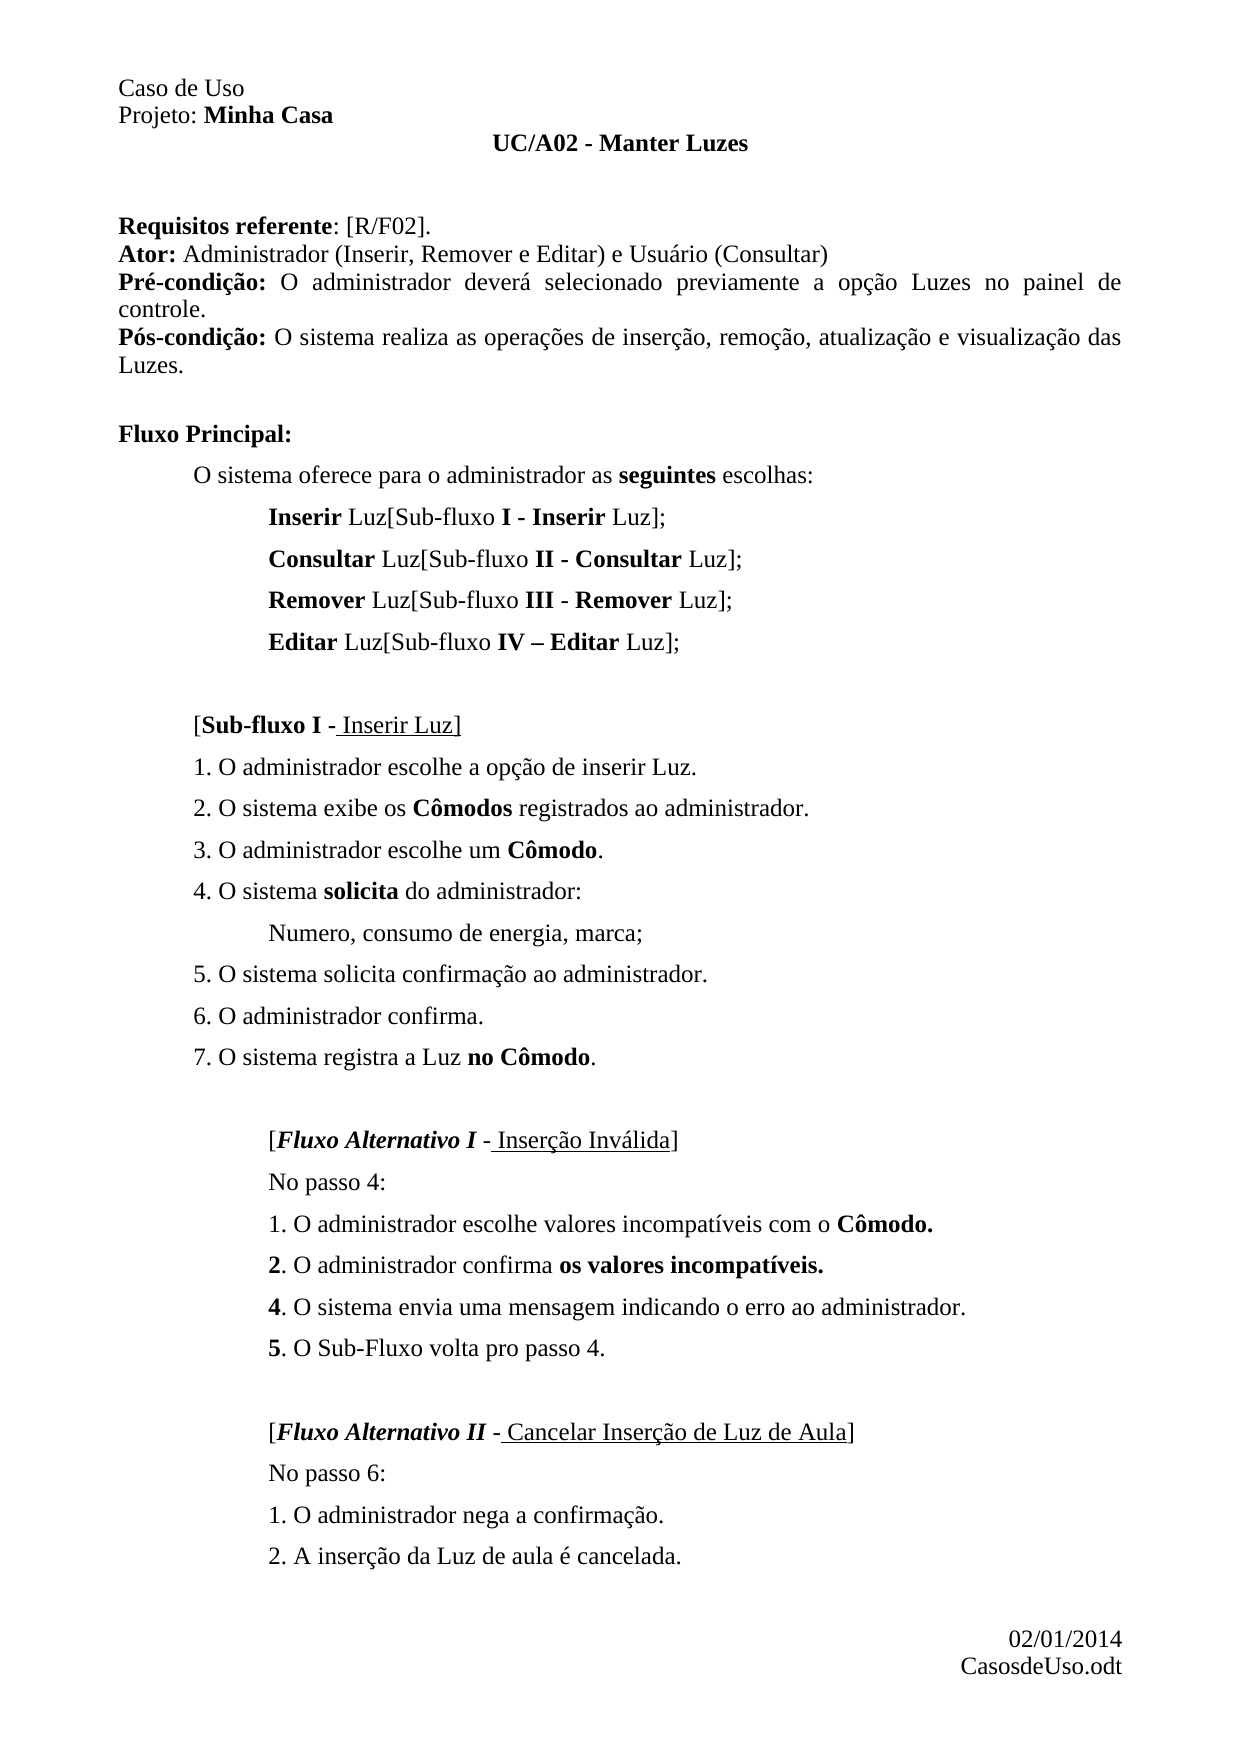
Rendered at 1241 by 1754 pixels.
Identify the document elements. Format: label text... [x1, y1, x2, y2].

text 1. O administrador escolhe valores incompatíveis com o Cômodo. [193, 1210, 1122, 1237]
text 2. A inserção da Luz de aula é cancelada. [193, 1542, 1122, 1570]
text Ator: Administrador (Inserir, Remover e Editar) e Usuário (Consultar) [118, 240, 1122, 268]
text Requisitos referente: [R/F02]. [118, 212, 1122, 240]
text 2. O sistema exibe os Cômodos registrados ao administrador. [118, 794, 1122, 822]
text [Fluxo Alternativo II - Cancelar Inserção de Luz de Aula] [193, 1418, 1122, 1445]
text Pós-condição: O sistema realiza as operações de inserção, remoção, atualização e visualização das Luzes. [118, 323, 1122, 378]
text Consultar Luz[Sub-fluxo II - Consultar Luz]; [193, 545, 1122, 572]
text [Fluxo Alternativo I - Inserção Inválida] [193, 1127, 1122, 1154]
text O sistema oferece para o administrador as seguintes escolhas: [118, 462, 1122, 489]
text UC/A02 - Manter Luzes [118, 129, 1122, 157]
text Editar Luz[Sub-fluxo IV – Editar Luz]; [193, 628, 1122, 656]
text 1. O administrador escolhe a opção de inserir Luz. [118, 753, 1122, 780]
text 5. O Sub-Fluxo volta pro passo 4. [193, 1334, 1122, 1362]
text 4. O sistema envia uma mensagem indicando o erro ao administrador. [193, 1293, 1122, 1321]
text 6. O administrador confirma. [118, 1002, 1122, 1030]
text No passo 6: [193, 1459, 1122, 1487]
text 7. O sistema registra a Luz no Cômodo. [118, 1043, 1122, 1071]
text Numero, consumo de energia, marca; [268, 919, 1122, 947]
text Fluxo Principal: [118, 420, 1122, 448]
text 5. O sistema solicita confirmação ao administrador. [118, 960, 1122, 988]
text 4. O sistema solicita do administrador: [118, 877, 1122, 905]
text No passo 4: [193, 1168, 1122, 1196]
text 1. O administrador nega a confirmação. [193, 1501, 1122, 1528]
text 2. O administrador confirma os valores incompatíveis. [193, 1251, 1122, 1279]
text [Sub-fluxo I - Inserir Luz] [118, 711, 1122, 739]
text Pré-condição: O administrador deverá selecionado previamente a opção Luzes no painel de controle. [118, 268, 1122, 323]
text 3. O administrador escolhe um Cômodo. [118, 836, 1122, 863]
text Remover Luz[Sub-fluxo III - Remover Luz]; [193, 586, 1122, 614]
text Inserir Luz[Sub-fluxo I - Inserir Luz]; [118, 503, 1122, 531]
